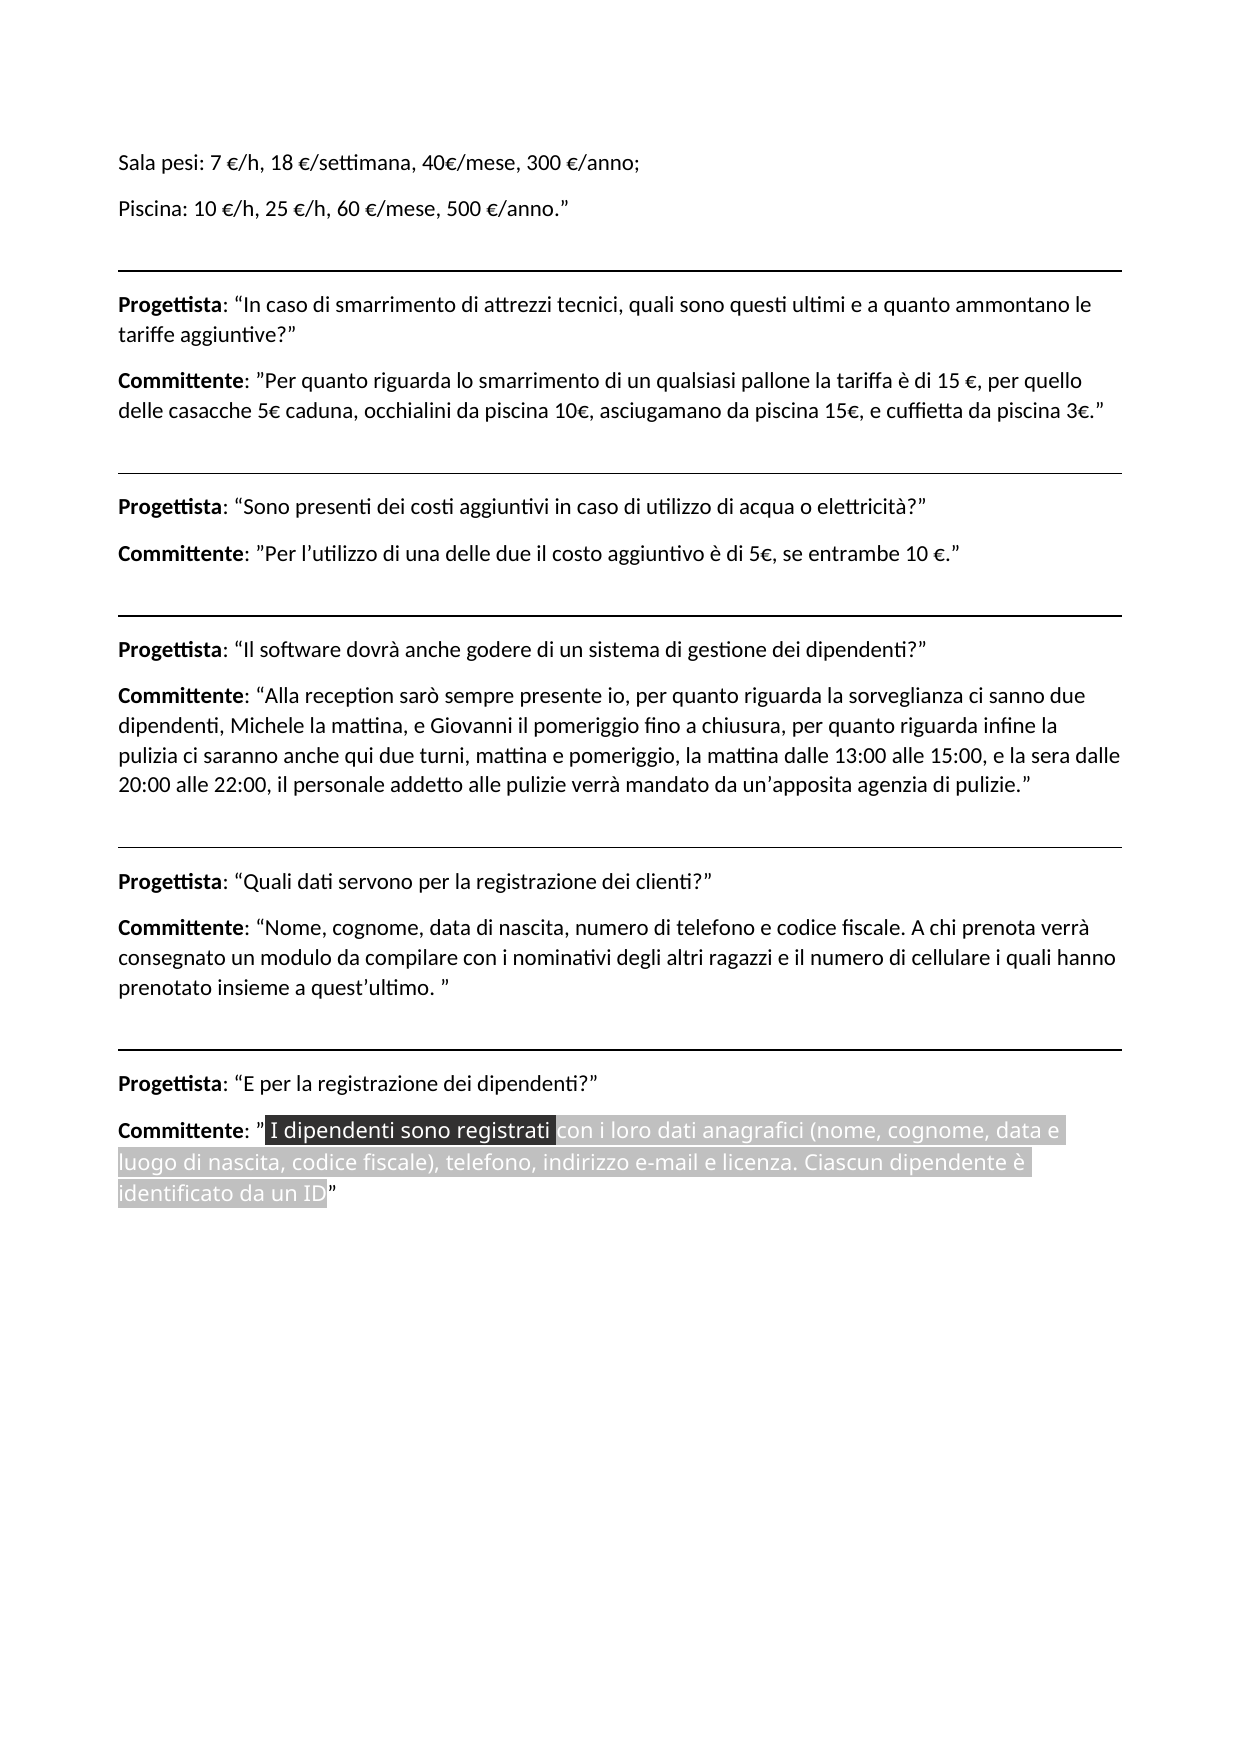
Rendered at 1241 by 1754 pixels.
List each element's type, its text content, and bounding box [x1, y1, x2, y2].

text Progettista: “E per la registrazione dei dipendenti?” [118, 1069, 1122, 1097]
text Committente: ”Per l’utilizzo di una delle due il costo aggiuntivo è di 5€, se entrambe 10 €.” [118, 539, 1122, 567]
text Progettista: “In caso di smarrimento di attrezzi tecnici, quali sono questi ultimi e a quanto ammontano le tariffe aggiuntive?” [118, 290, 1122, 348]
text Sala pesi: 7 €/h, 18 €/settimana, 40€/mese, 300 €/anno; [118, 148, 1122, 176]
text Committente: “Alla reception sarò sempre presente io, per quanto riguarda la sorveglianza ci sanno due dipendenti, Michele la mattina, e Giovanni il pomeriggio fino a chiusura, per quanto riguarda infine la pulizia ci saranno anche qui due turni, mattina e pomeriggio, la mattina dalle 13:00 alle 15:00, e la sera dalle 20:00 alle 22:00, il personale addetto alle pulizie verrà mandato da un’apposita agenzia di pulizie.” [118, 681, 1122, 798]
text Piscina: 10 €/h, 25 €/h, 60 €/mese, 500 €/anno.” [118, 194, 1122, 222]
text Progettista: “Sono presenti dei costi aggiuntivi in caso di utilizzo di acqua o elettricità?” [118, 492, 1122, 520]
text Committente: “Nome, cognome, data di nascita, numero di telefono e codice fiscale. A chi prenota verrà consegnato un modulo da compilare con i nominativi degli altri ragazzi e il numero di cellulare i quali hanno prenotato insieme a quest’ultimo. ” [118, 913, 1122, 1001]
text Progettista: “Quali dati servono per la registrazione dei clienti?” [118, 867, 1122, 895]
text Committente: ” I dipendenti sono registrati con i loro dati anagrafici (nome, cognome, data e luogo di nascita, codice fiscale), telefono, indirizzo e-mail e licenza. Ciascun dipendente è identificato da un ID” [118, 1115, 1122, 1208]
text Committente: ”Per quanto riguarda lo smarrimento di un qualsiasi pallone la tariffa è di 15 €, per quello delle casacche 5€ caduna, occhialini da piscina 10€, asciugamano da piscina 15€, e cuffietta da piscina 3€.” [118, 366, 1122, 424]
text Progettista: “Il software dovrà anche godere di un sistema di gestione dei dipendenti?” [118, 635, 1122, 663]
